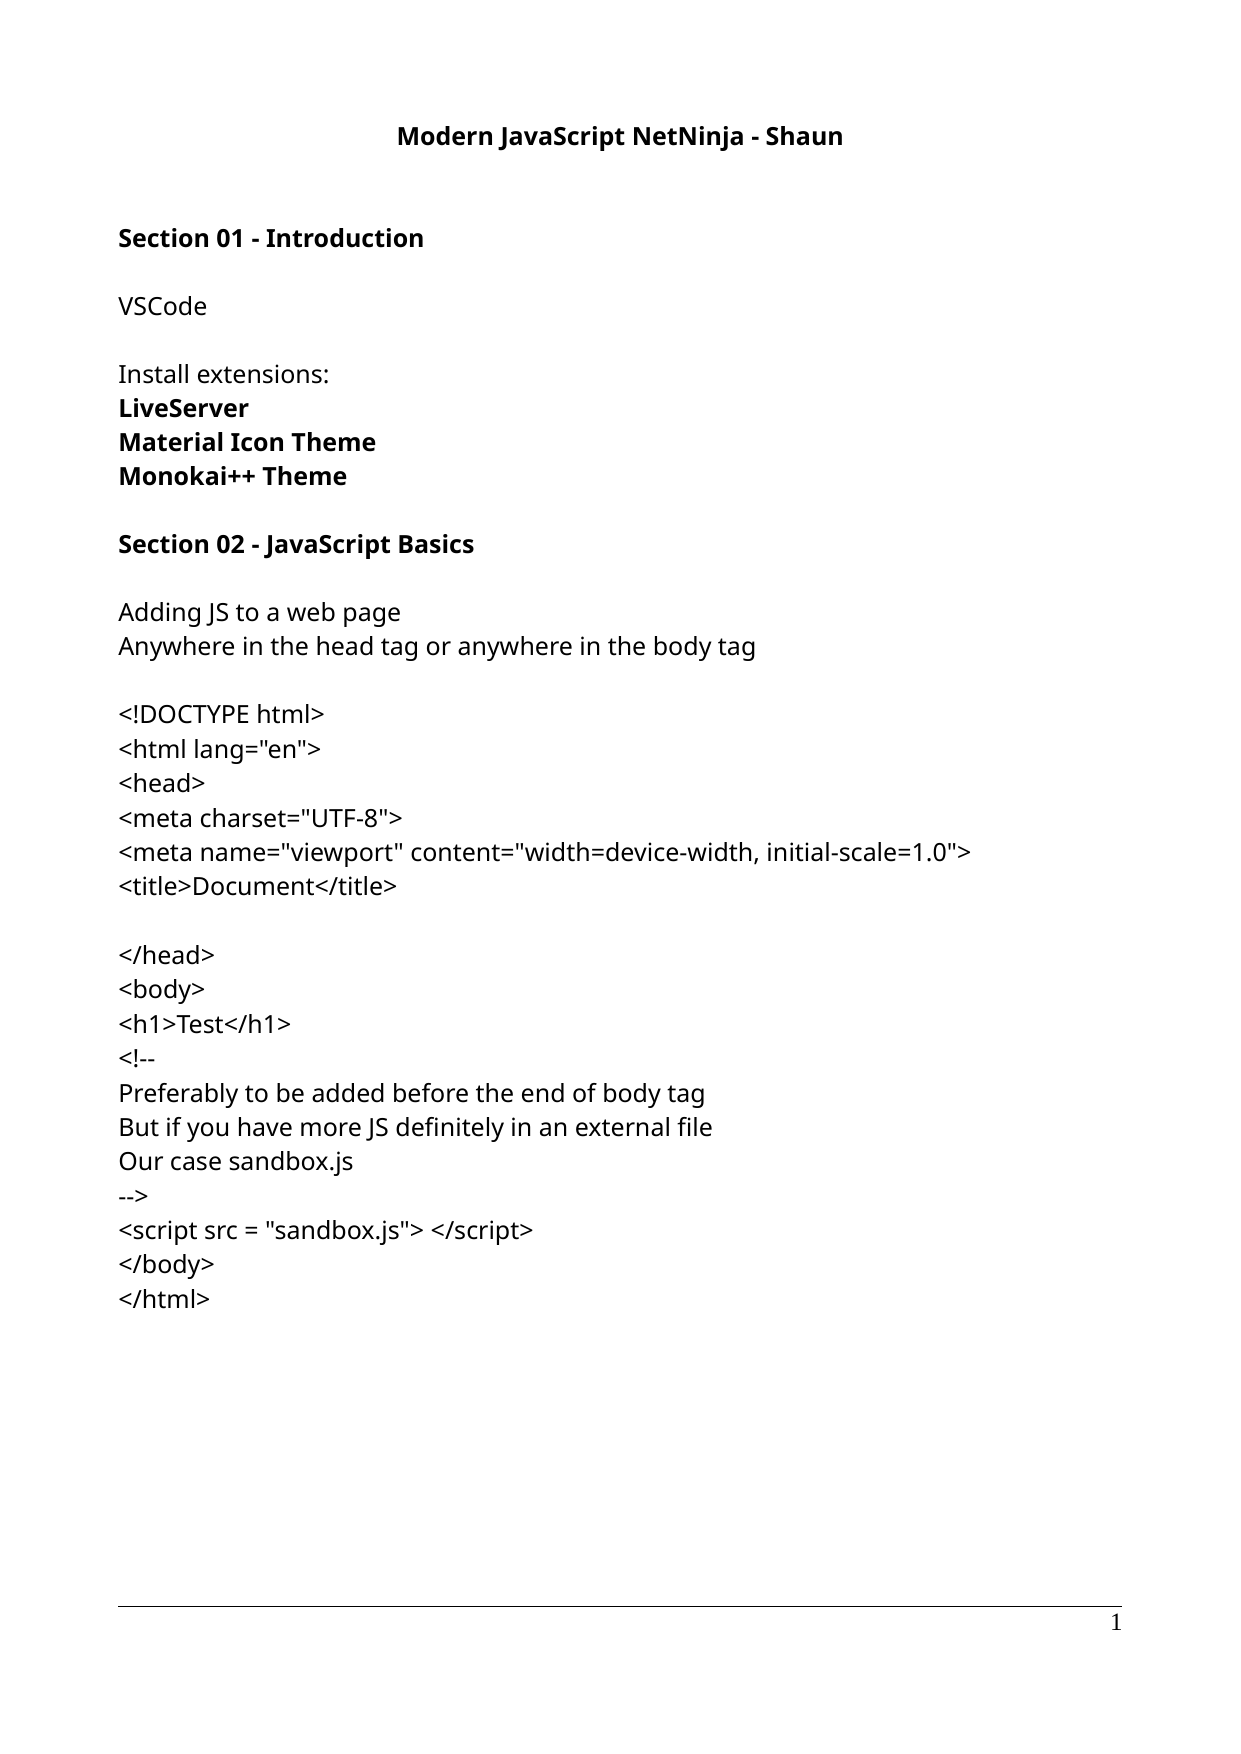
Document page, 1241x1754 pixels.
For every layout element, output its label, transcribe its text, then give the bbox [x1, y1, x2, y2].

text LiveServer [118, 391, 1122, 425]
text </head> [118, 937, 1122, 972]
text Material Icon Theme [118, 425, 1122, 459]
text Monokai++ Theme [118, 459, 1122, 493]
text <title>Document</title> [118, 869, 1122, 903]
text <html lang="en"> [118, 731, 1122, 766]
text But if you have more JS definitely in an external file [118, 1109, 1122, 1144]
text <!-- [118, 1041, 1122, 1075]
text Section 02 - JavaScript Basics [118, 527, 1122, 561]
text </body> [118, 1247, 1122, 1281]
text Install extensions: [118, 357, 1122, 391]
text <meta charset="UTF-8"> [118, 800, 1122, 834]
text <!DOCTYPE html> [118, 697, 1122, 731]
text Our case sandbox.js [118, 1144, 1122, 1178]
text Modern JavaScript NetNinja - Shaun [118, 118, 1122, 152]
text <h1>Test</h1> [118, 1006, 1122, 1041]
text <meta name="viewport" content="width=device-width, initial-scale=1.0"> [118, 834, 1122, 869]
text <head> [118, 766, 1122, 800]
text --> [118, 1178, 1122, 1212]
text Preferably to be added before the end of body tag [118, 1075, 1122, 1109]
text Adding JS to a web page [118, 595, 1122, 629]
text </html> [118, 1281, 1122, 1316]
text <body> [118, 972, 1122, 1006]
text Section 01 - Introduction [118, 220, 1122, 254]
text <script src = "sandbox.js"> </script> [118, 1212, 1122, 1247]
text VSCode [118, 288, 1122, 322]
text Anywhere in the head tag or anywhere in the body tag [118, 629, 1122, 663]
